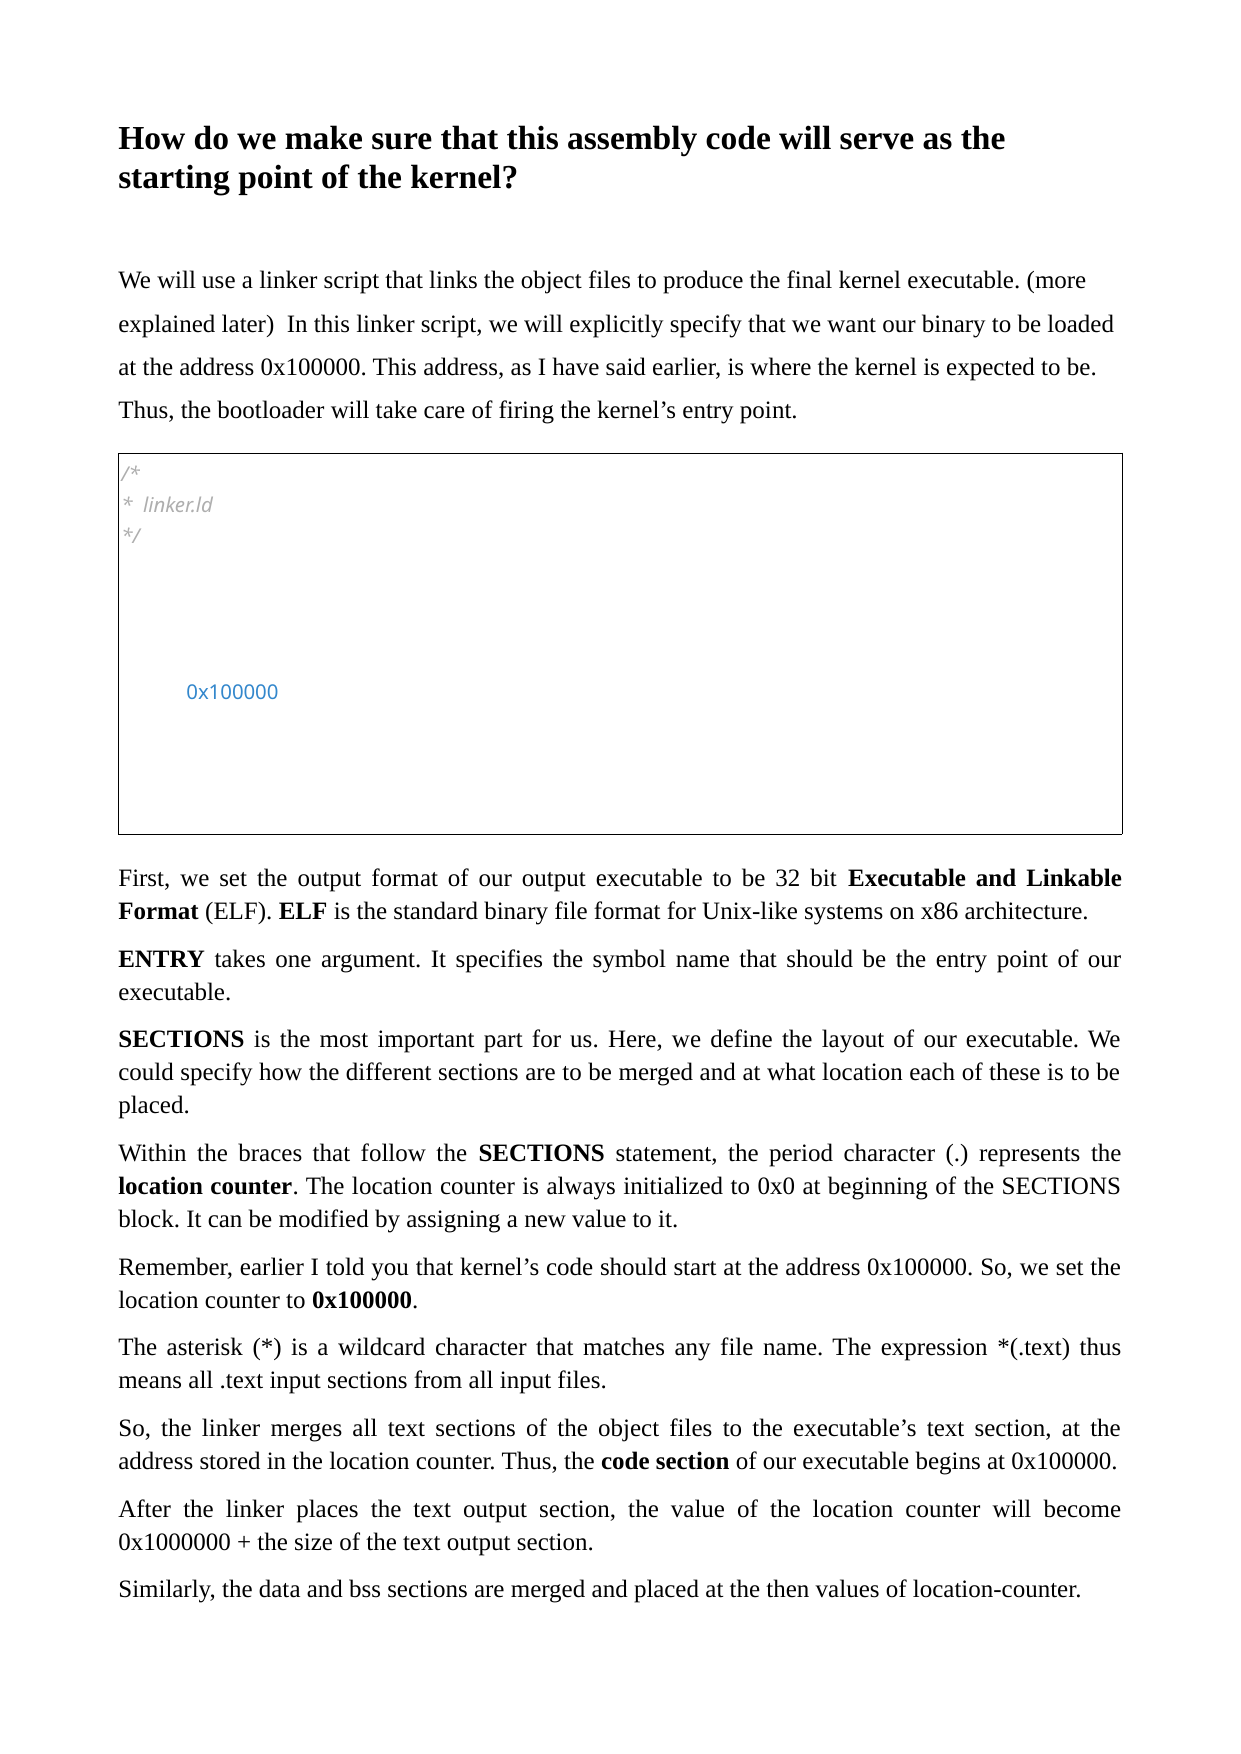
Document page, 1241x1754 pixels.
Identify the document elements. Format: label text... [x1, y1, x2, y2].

text * linker.ld [119, 484, 1122, 515]
text /* [119, 454, 1122, 484]
text { [119, 640, 1122, 671]
text .bss : { *(.bss) } [119, 765, 1122, 796]
text We will use a linker script that links the object files to produce the final kernel executable. (more explained later) In this linker script, we will explicitly specify that we want our binary to be loaded at the address 0x100000. This address, as I have said earlier, is where the kernel is expected to be. Thus, the bootloader will take care of firing the kernel’s entry point. [118, 266, 1122, 424]
text SECTIONS is the most important part for us. Here, we define the layout of our executable. We could specify how the different sections are to be merged and at what location each of these is to be placed. [118, 1024, 1122, 1119]
text .text : { *(.text) } [119, 703, 1122, 734]
text After the linker places the text output section, the value of the location counter will become 0x1000000 + the size of the text output section. [118, 1494, 1122, 1555]
text ENTRY takes one argument. It specifies the symbol name that should be the entry point of our executable. [118, 944, 1122, 1006]
text ENTRY(start) [119, 578, 1122, 609]
text . = 0x100000; [119, 671, 1122, 703]
text Similarly, the data and bss sections are merged and placed at the then values of location-counter. [118, 1574, 1122, 1603]
text OUTPUT_FORMAT(elf32-i386) [119, 546, 1122, 578]
text The asterisk (*) is a wildcard character that matches any file name. The expression *(.text) thus means all .text input sections from all input files. [118, 1332, 1122, 1394]
text */ [119, 515, 1122, 546]
text Within the braces that follow the SECTIONS statement, the period character (.) represents the location counter. The location counter is always initialized to 0x0 at beginning of the SECTIONS block. It can be modified by assigning a new value to it. [118, 1138, 1122, 1233]
text First, we set the output format of our output executable to be 32 bit Executable and Linkable Format (ELF). ELF is the standard binary file format for Unix-like systems on x86 architecture. [118, 863, 1122, 925]
text SECTIONS [119, 609, 1122, 640]
text } [119, 796, 1122, 834]
text So, the linker merges all text sections of the object files to the executable’s text section, at the address stored in the location counter. Thus, the code section of our executable begins at 0x100000. [118, 1413, 1122, 1475]
text .data : { *(.data) } [119, 734, 1122, 765]
subtitle How do we make sure that this assembly code will serve as the starting point of the kernel? [118, 118, 1122, 195]
text Remember, earlier I told you that kernel’s code should start at the address 0x100000. So, we set the location counter to 0x100000. [118, 1252, 1122, 1313]
